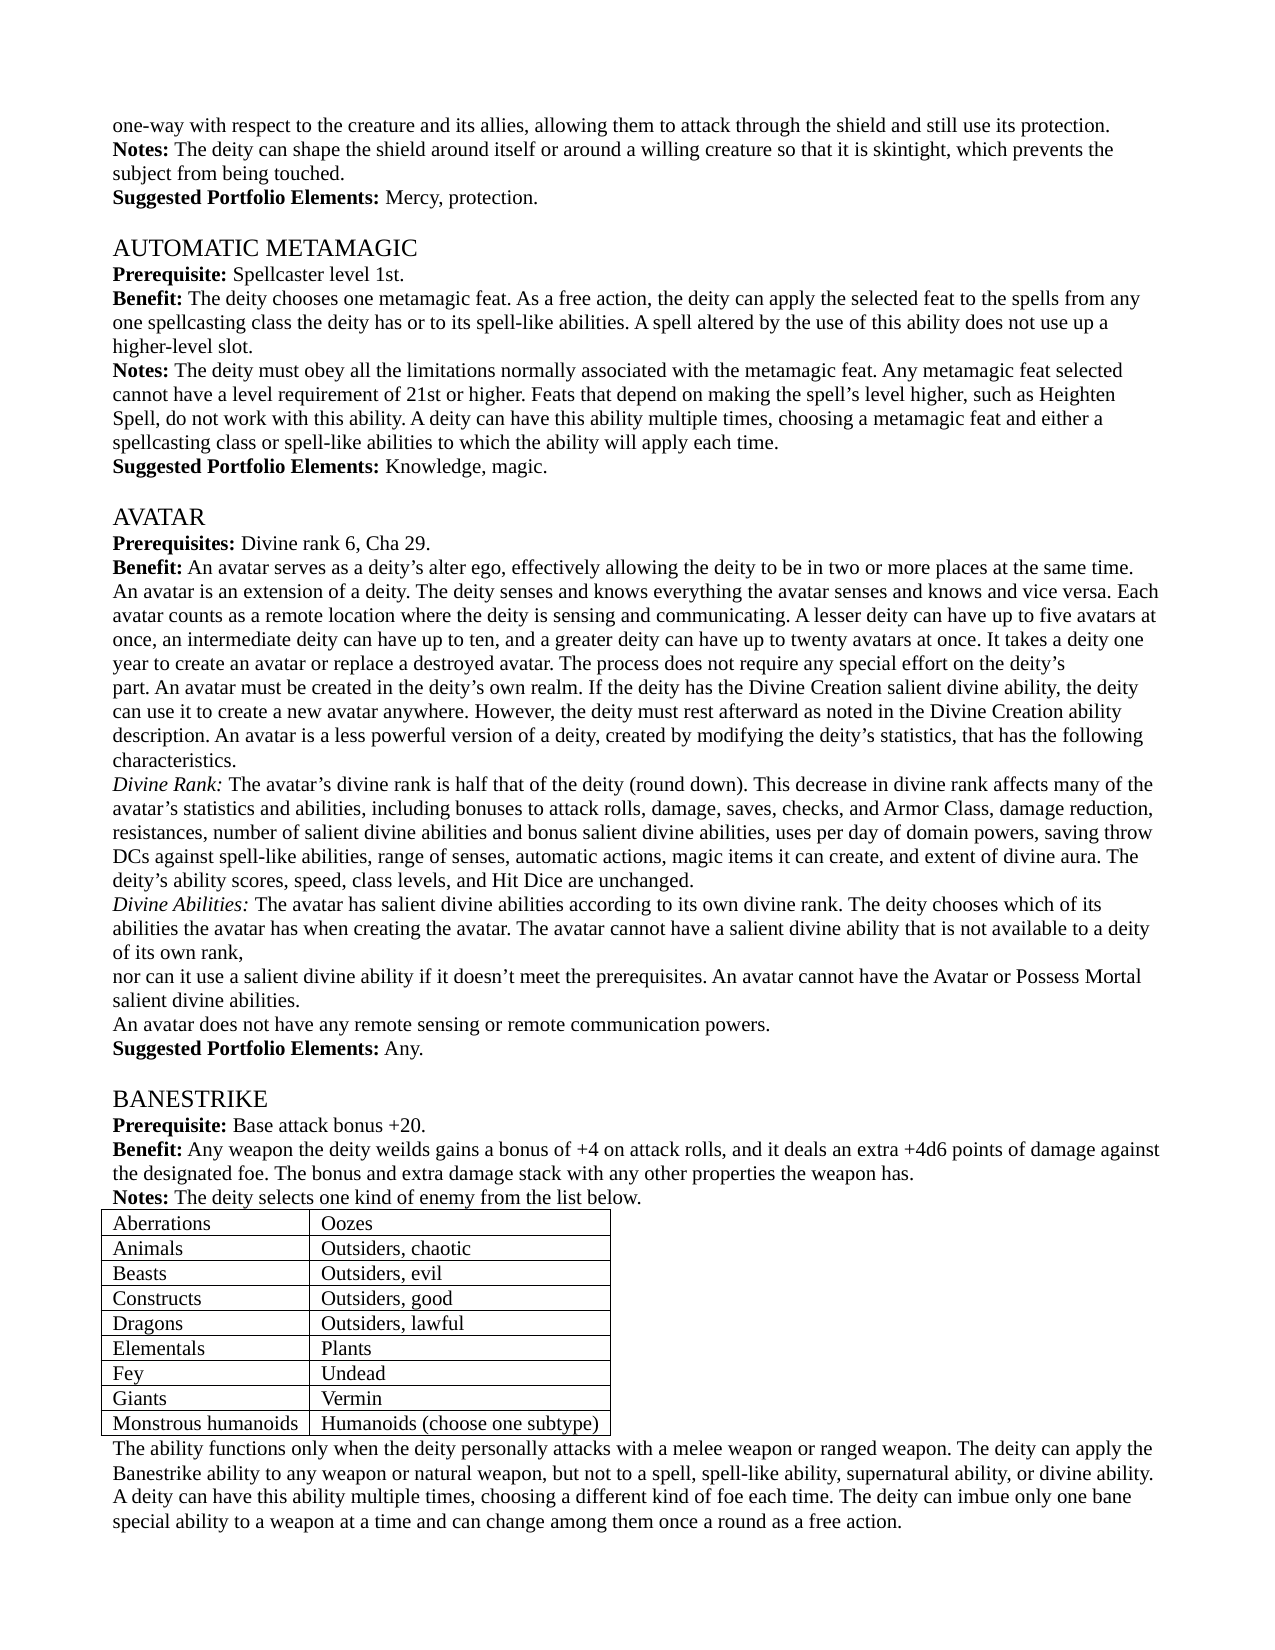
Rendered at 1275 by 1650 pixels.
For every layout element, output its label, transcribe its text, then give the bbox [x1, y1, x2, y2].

text A deity can have this ability multiple times, choosing a different kind of foe each time. The deity can imbue only one bane special ability to a weapon at a time and can change among them once a round as a free action. [112, 1484, 1162, 1533]
table_cell Outsiders, good [310, 1286, 610, 1310]
text Benefit: Any weapon the deity weilds gains a bonus of +4 on attack rolls, and it deals an extra +4d6 points of damage against the designated foe. The bonus and extra damage stack with any other properties the weapon has. [112, 1137, 1162, 1185]
table_header Aberrations [102, 1210, 309, 1234]
text Suggested Portfolio Elements: Mercy, protection. [112, 185, 1162, 209]
text one-way with respect to the creature and its allies, allowing them to attack through the shield and still use its protection. [112, 112, 1162, 137]
table_cell Fey [102, 1361, 309, 1385]
text Divine Rank: The avatar’s divine rank is half that of the deity (round down). This decrease in divine rank affects many of the avatar’s statistics and abilities, including bonuses to attack rolls, damage, saves, checks, and Armor Class, damage reduction, resistances, number of salient divine abilities and bonus salient divine abilities, uses per day of domain powers, saving throw DCs against spell-like abilities, range of senses, automatic actions, magic items it can create, and extent of divine aura. The deity’s ability scores, speed, class levels, and Hit Dice are unchanged. [112, 772, 1162, 892]
subtitle Banestrike [112, 1084, 1162, 1113]
table_cell Undead [310, 1361, 610, 1385]
text Benefit: The deity chooses one metamagic feat. As a free action, the deity can apply the selected feat to the spells from any one spellcasting class the deity has or to its spell-like abilities. A spell altered by the use of this ability does not use up a higher-level slot. [112, 286, 1162, 358]
table_cell Outsiders, chaotic [310, 1236, 610, 1259]
text Prerequisite: Spellcaster level 1st. [112, 262, 1162, 286]
table_cell Beasts [102, 1261, 309, 1285]
text Benefit: An avatar serves as a deity’s alter ego, effectively allowing the deity to be in two or more places at the same time. An avatar is an extension of a deity. The deity senses and knows everything the avatar senses and knows and vice versa. Each avatar counts as a remote location where the deity is sensing and communicating. A lesser deity can have up to five avatars at once, an intermediate deity can have up to ten, and a greater deity can have up to twenty avatars at once. It takes a deity one year to create an avatar or replace a destroyed avatar. The process does not require any special effort on the deity’s [112, 555, 1162, 675]
table_cell Constructs [102, 1286, 309, 1310]
text Prerequisites: Divine rank 6, Cha 29. [112, 531, 1162, 555]
subtitle Automatic Metamagic [112, 233, 1162, 262]
text Notes: The deity can shape the shield around itself or around a willing creature so that it is skintight, which prevents the subject from being touched. [112, 137, 1162, 185]
table_cell Outsiders, evil [310, 1261, 610, 1285]
table_cell Elementals [102, 1336, 309, 1360]
table_cell Vermin [310, 1386, 610, 1410]
subtitle Avatar [112, 502, 1162, 531]
text Suggested Portfolio Elements: Any. [112, 1036, 1162, 1060]
table_cell Plants [310, 1336, 610, 1360]
table_header Oozes [310, 1210, 610, 1234]
table_cell Animals [102, 1236, 309, 1259]
table_cell Monstrous humanoids [102, 1411, 309, 1435]
text nor can it use a salient divine ability if it doesn’t meet the prerequisites. An avatar cannot have the Avatar or Possess Mortal salient divine abilities. [112, 964, 1162, 1012]
text The ability functions only when the deity personally attacks with a melee weapon or ranged weapon. The deity can apply the Banestrike ability to any weapon or natural weapon, but not to a spell, spell-like ability, supernatural ability, or divine ability. [112, 1436, 1162, 1484]
text Divine Abilities: The avatar has salient divine abilities according to its own divine rank. The deity chooses which of its abilities the avatar has when creating the avatar. The avatar cannot have a salient divine ability that is not available to a deity of its own rank, [112, 892, 1162, 964]
table_cell Humanoids (choose one subtype) [310, 1411, 610, 1435]
text An avatar does not have any remote sensing or remote communication powers. [112, 1012, 1162, 1036]
text part. An avatar must be created in the deity’s own realm. If the deity has the Divine Creation salient divine ability, the deity can use it to create a new avatar anywhere. However, the deity must rest afterward as noted in the Divine Creation ability description. An avatar is a less powerful version of a deity, created by modifying the deity’s statistics, that has the following characteristics. [112, 675, 1162, 772]
table_cell Outsiders, lawful [310, 1311, 610, 1335]
text Prerequisite: Base attack bonus +20. [112, 1113, 1162, 1137]
table_cell Giants [102, 1386, 309, 1410]
text Notes: The deity selects one kind of enemy from the list below. [112, 1185, 1162, 1209]
text Suggested Portfolio Elements: Knowledge, magic. [112, 454, 1162, 478]
table_cell Dragons [102, 1311, 309, 1335]
text Notes: The deity must obey all the limitations normally associated with the metamagic feat. Any metamagic feat selected cannot have a level requirement of 21st or higher. Feats that depend on making the spell’s level higher, such as Heighten Spell, do not work with this ability. A deity can have this ability multiple times, choosing a metamagic feat and either a spellcasting class or spell-like abilities to which the ability will apply each time. [112, 358, 1162, 454]
